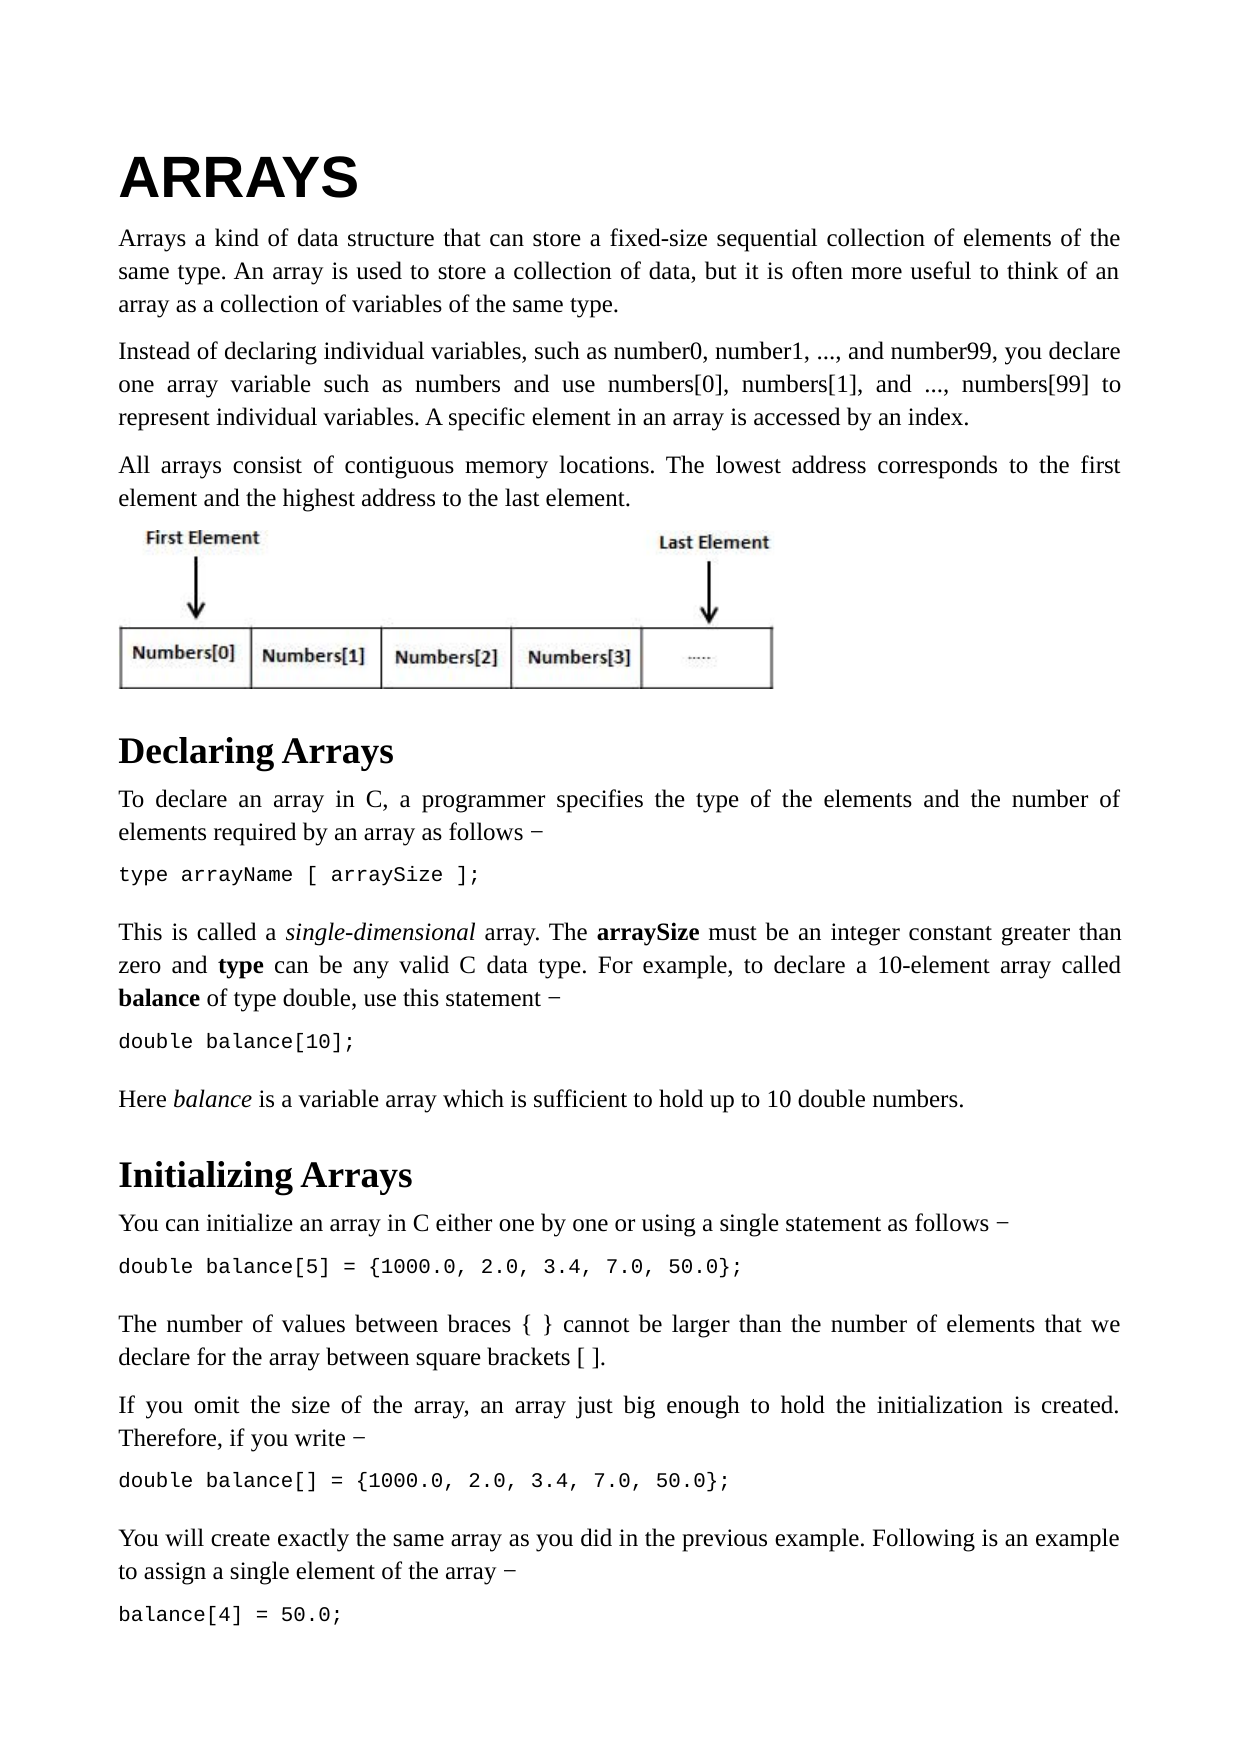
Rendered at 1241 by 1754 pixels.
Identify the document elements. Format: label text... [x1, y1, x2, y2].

text type arrayName [ arraySize ]; [118, 864, 1122, 888]
subtitle Initializing Arrays [118, 1153, 1122, 1196]
text Arrays a kind of data structure that can store a fixed-size sequential collection of elements of the same type. An array is used to store a collection of data, but it is often more useful to think of an array as a collection of variables of the same type. [118, 223, 1122, 317]
text balance[4] = 50.0; [118, 1604, 1122, 1628]
text All arrays consist of contiguous memory locations. The lowest address corresponds to the first element and the highest address to the last element. [118, 450, 1122, 512]
text You will create exactly the same array as you did in the previous example. Following is an example to assign a single element of the array − [118, 1523, 1122, 1585]
text Instead of declaring individual variables, such as number0, number1, ..., and number99, you declare one array variable such as numbers and use numbers[0], numbers[1], and ..., numbers[99] to represent individual variables. A specific element in an array is accessed by an index. [118, 336, 1122, 431]
text If you omit the size of the array, an array just big enough to hold the initialization is created. Therefore, if you write − [118, 1390, 1122, 1451]
text You can initialize an array in C either one by one or using a single statement as follows − [118, 1208, 1122, 1237]
subtitle Declaring Arrays [118, 728, 1122, 771]
text double balance[] = {1000.0, 2.0, 3.4, 7.0, 50.0}; [118, 1470, 1122, 1494]
text The number of values between braces { } cannot be larger than the number of elements that we declare for the array between square brackets [ ]. [118, 1309, 1122, 1371]
title ARRAYS [118, 143, 1122, 210]
text Here balance is a variable array which is sufficient to hold up to 10 double numbers. [118, 1084, 1122, 1113]
text To declare an array in C, a programmer specifies the type of the elements and the number of elements required by an array as follows − [118, 784, 1122, 846]
text double balance[5] = {1000.0, 2.0, 3.4, 7.0, 50.0}; [118, 1256, 1122, 1279]
text double balance[10]; [118, 1031, 1122, 1055]
text This is called a single-dimensional array. The arraySize must be an integer constant greater than zero and type can be any valid C data type. For example, to declare a 10-element array called balance of type double, use this statement − [118, 917, 1122, 1012]
picture [118, 530, 775, 689]
